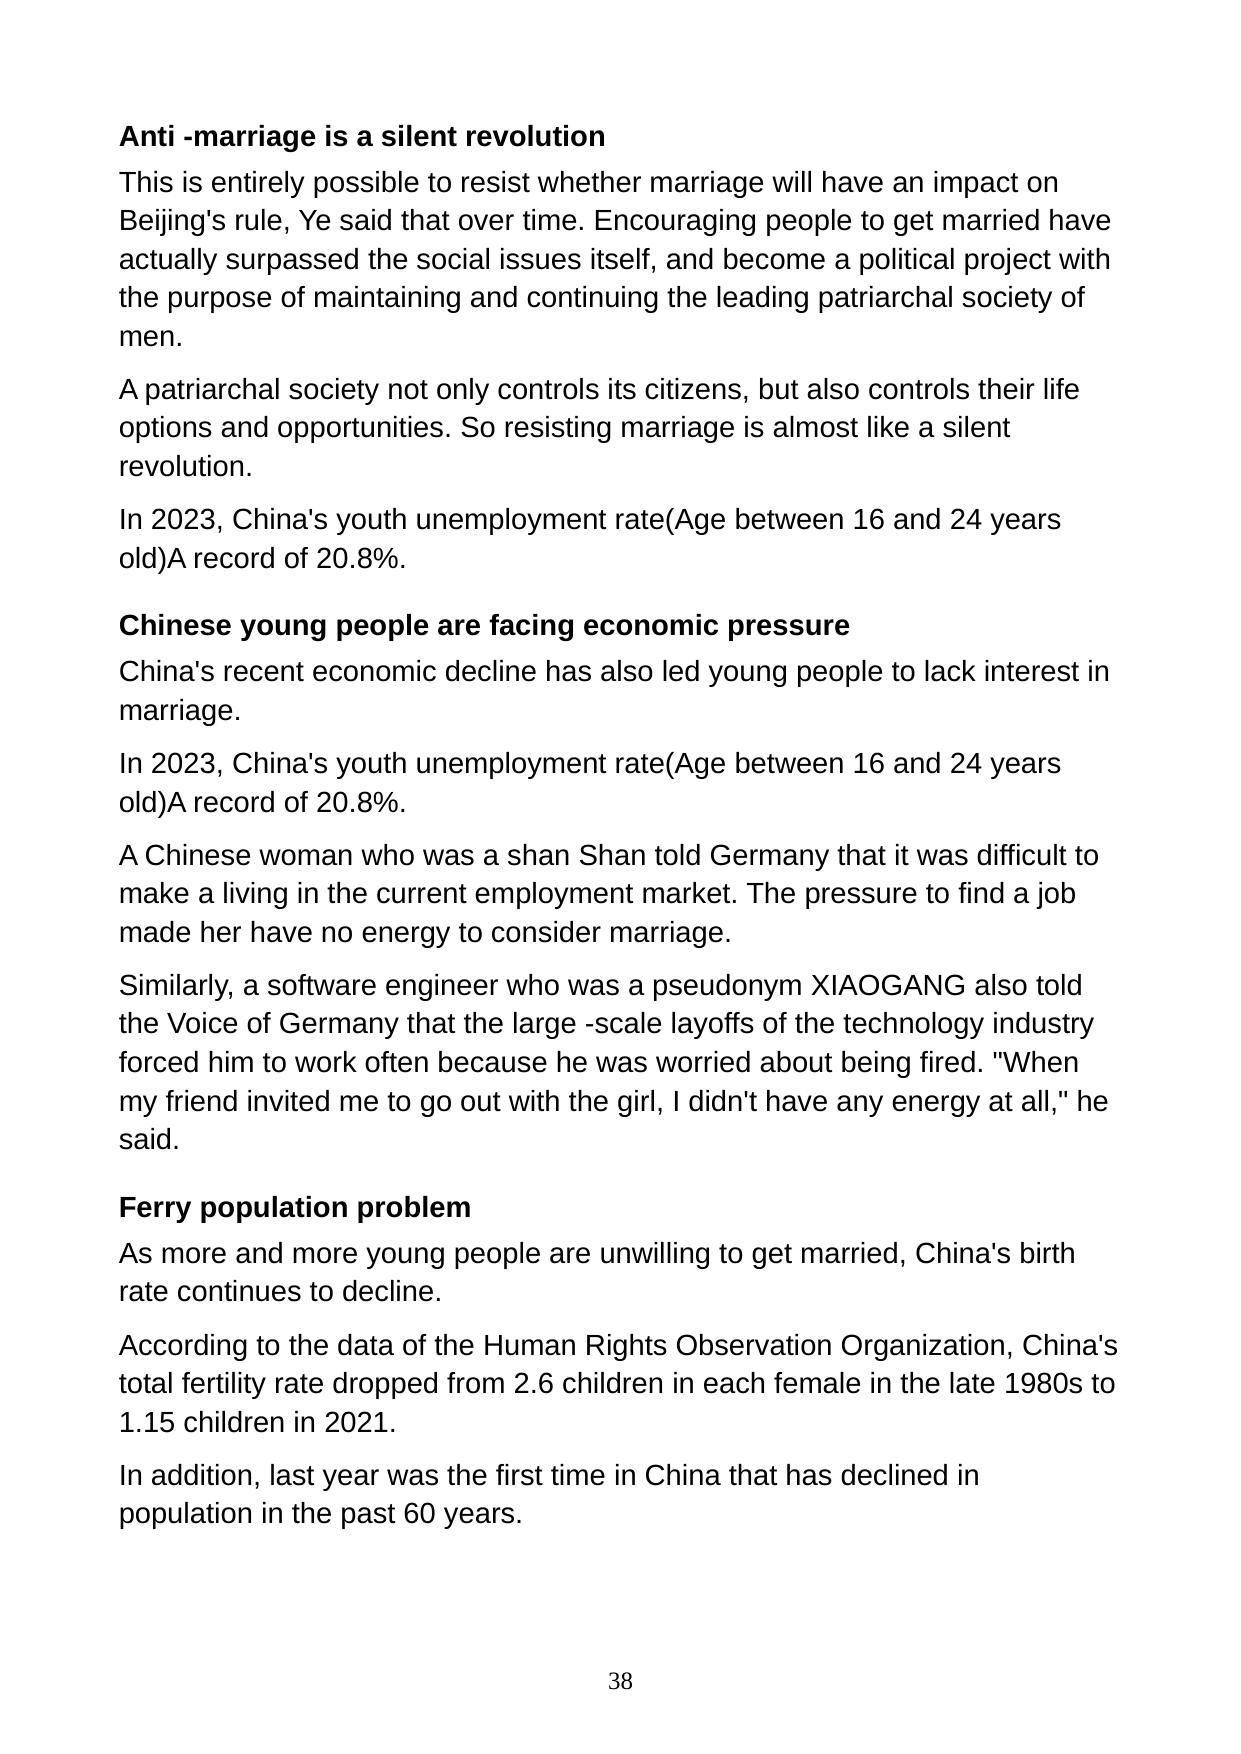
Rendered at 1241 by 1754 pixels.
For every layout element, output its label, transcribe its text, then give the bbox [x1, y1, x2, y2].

text In 2023, China's youth unemployment rate(Age between 16 and 24 years old)A record of 20.8%. [118, 746, 1122, 818]
text According to the data of the Human Rights Observation Organization, China's total fertility rate dropped from 2.6 children in each female in the late 1980s to 1.15 children in 2021. [118, 1327, 1122, 1438]
subtitle Ferry population problem [118, 1190, 1122, 1223]
text In 2023, China's youth unemployment rate(Age between 16 and 24 years old)A record of 20.8%. [118, 502, 1122, 574]
text As more and more young people are unwilling to get married, China's birth rate continues to decline. [118, 1236, 1122, 1308]
text A patriarchal society not only controls its citizens, but also controls their life options and opportunities. So resisting marriage is almost like a silent revolution. [118, 372, 1122, 482]
text In addition, last year was the first time in China that has declined in population in the past 60 years. [118, 1458, 1122, 1530]
text Similarly, a software engineer who was a pseudonym XIAOGANG also told the Voice of Germany that the large -scale layoffs of the technology industry forced him to work often because he was worried about being fired. "When my friend invited me to go out with the girl, I didn't have any energy at all," he said. [118, 968, 1122, 1156]
text This is entirely possible to resist whether marriage will have an impact on Beijing's rule, Ye said that over time. Encouraging people to get married have actually surpassed the social issues itself, and become a political project with the purpose of maintaining and continuing the leading patriarchal society of men. [118, 164, 1122, 352]
subtitle Anti -marriage is a silent revolution [118, 118, 1122, 152]
text China's recent economic decline has also led young people to lack interest in marriage. [118, 654, 1122, 726]
subtitle Chinese young people are facing economic pressure [118, 608, 1122, 642]
text A Chinese woman who was a shan Shan told Germany that it was difficult to make a living in the current employment market. The pressure to find a job made her have no energy to consider marriage. [118, 838, 1122, 948]
